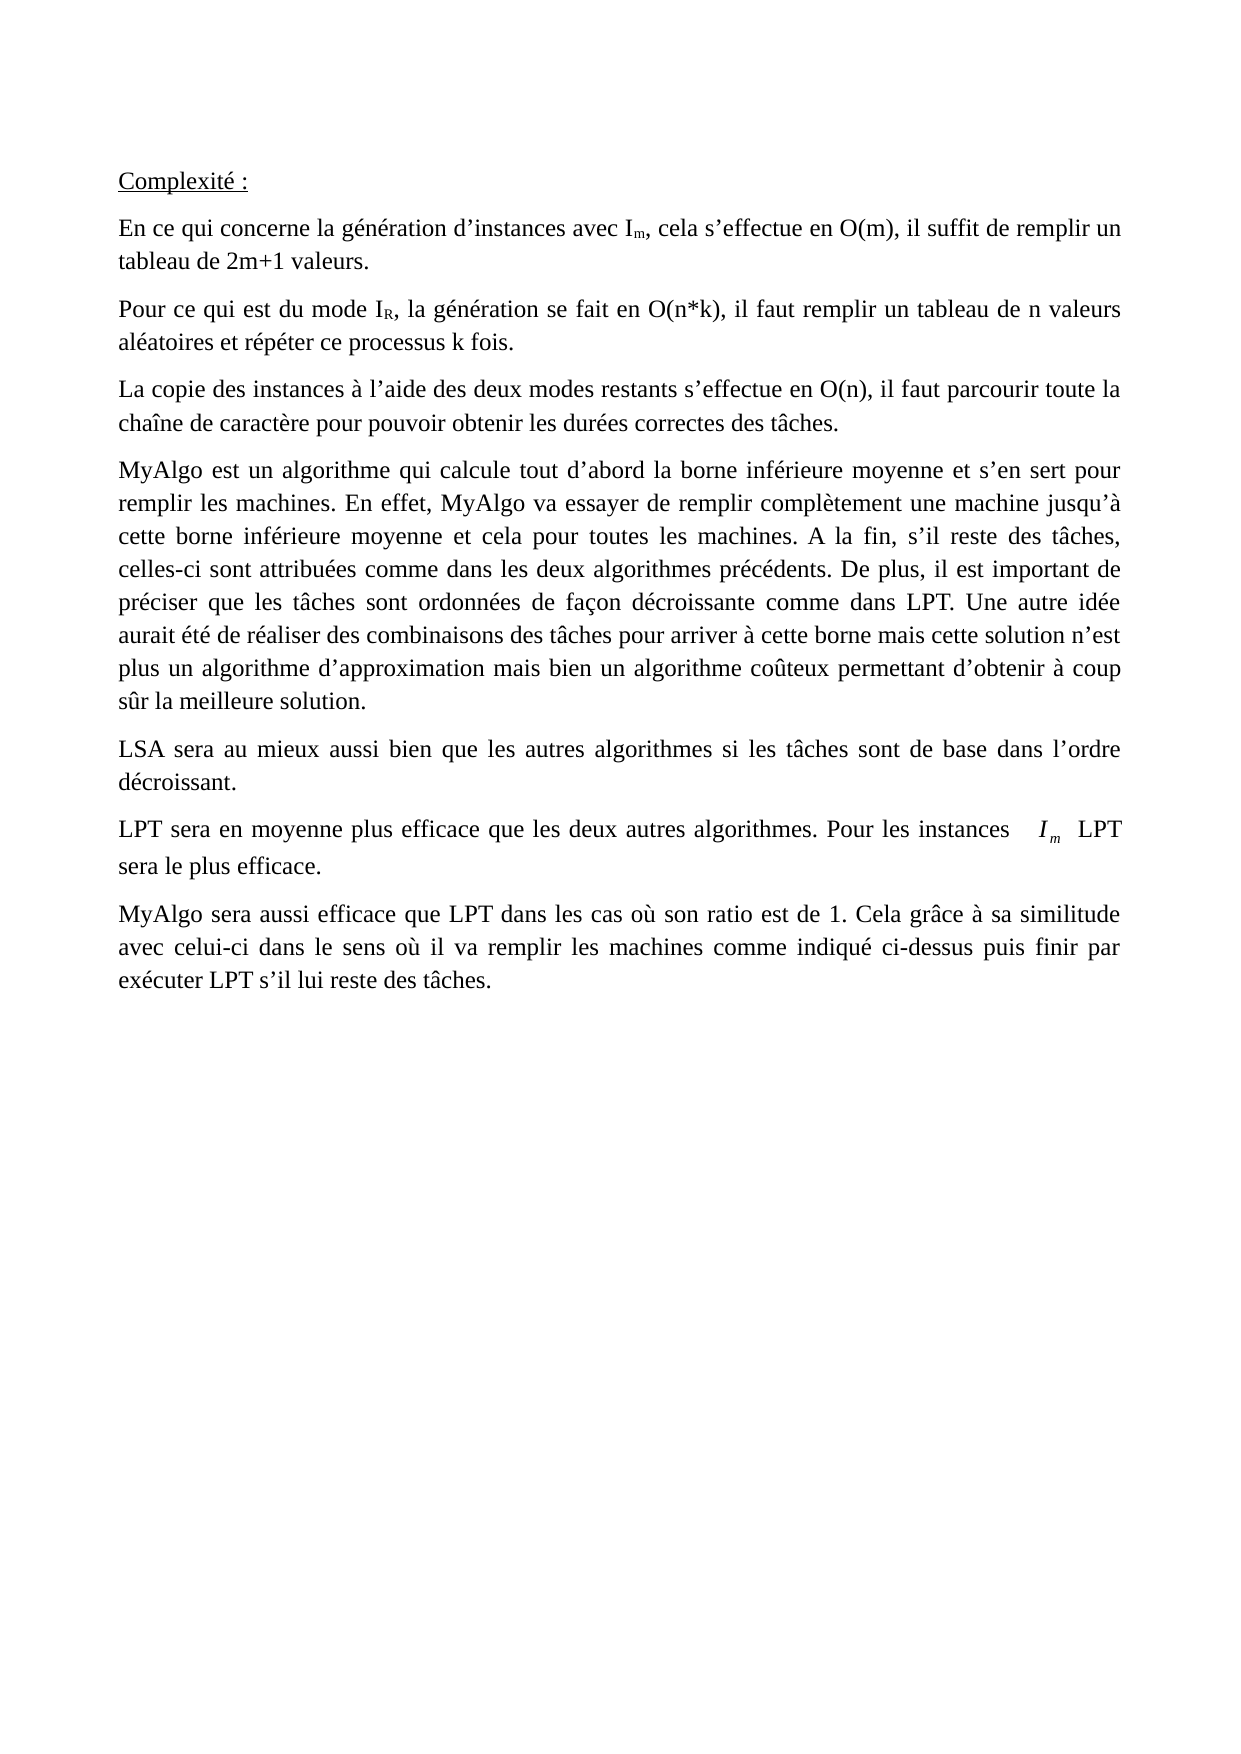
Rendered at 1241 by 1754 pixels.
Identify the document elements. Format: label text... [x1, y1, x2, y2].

text Pour ce qui est du mode IR, la génération se fait en O(n*k), il faut remplir un tableau de n valeurs aléatoires et répéter ce processus k fois. [118, 294, 1122, 356]
text La copie des instances à l’aide des deux modes restants s’effectue en O(n), il faut parcourir toute la chaîne de caractère pour pouvoir obtenir les durées correctes des tâches. [118, 374, 1122, 436]
text MyAlgo sera aussi efficace que LPT dans les cas où son ratio est de 1. Cela grâce à sa similitude avec celui-ci dans le sens où il va remplir les machines comme indiqué ci-dessus puis finir par exécuter LPT s’il lui reste des tâches. [118, 899, 1122, 994]
text LPT sera en moyenne plus efficace que les deux autres algorithmes. Pour les instances LPT sera le plus efficace. [118, 814, 1122, 880]
text LSA sera au mieux aussi bien que les autres algorithmes si les tâches sont de base dans l’ordre décroissant. [118, 734, 1122, 796]
text Complexité : [118, 166, 1122, 194]
text En ce qui concerne la génération d’instances avec Im, cela s’effectue en O(m), il suffit de remplir un tableau de 2m+1 valeurs. [118, 213, 1122, 275]
text MyAlgo est un algorithme qui calcule tout d’abord la borne inférieure moyenne et s’en sert pour remplir les machines. En effet, MyAlgo va essayer de remplir complètement une machine jusqu’à cette borne inférieure moyenne et cela pour toutes les machines. A la fin, s’il reste des tâches, celles-ci sont attribuées comme dans les deux algorithmes précédents. De plus, il est important de préciser que les tâches sont ordonnées de façon décroissante comme dans LPT. Une autre idée aurait été de réaliser des combinaisons des tâches pour arriver à cette borne mais cette solution n’est plus un algorithme d’approximation mais bien un algorithme coûteux permettant d’obtenir à coup sûr la meilleure solution. [118, 455, 1122, 715]
